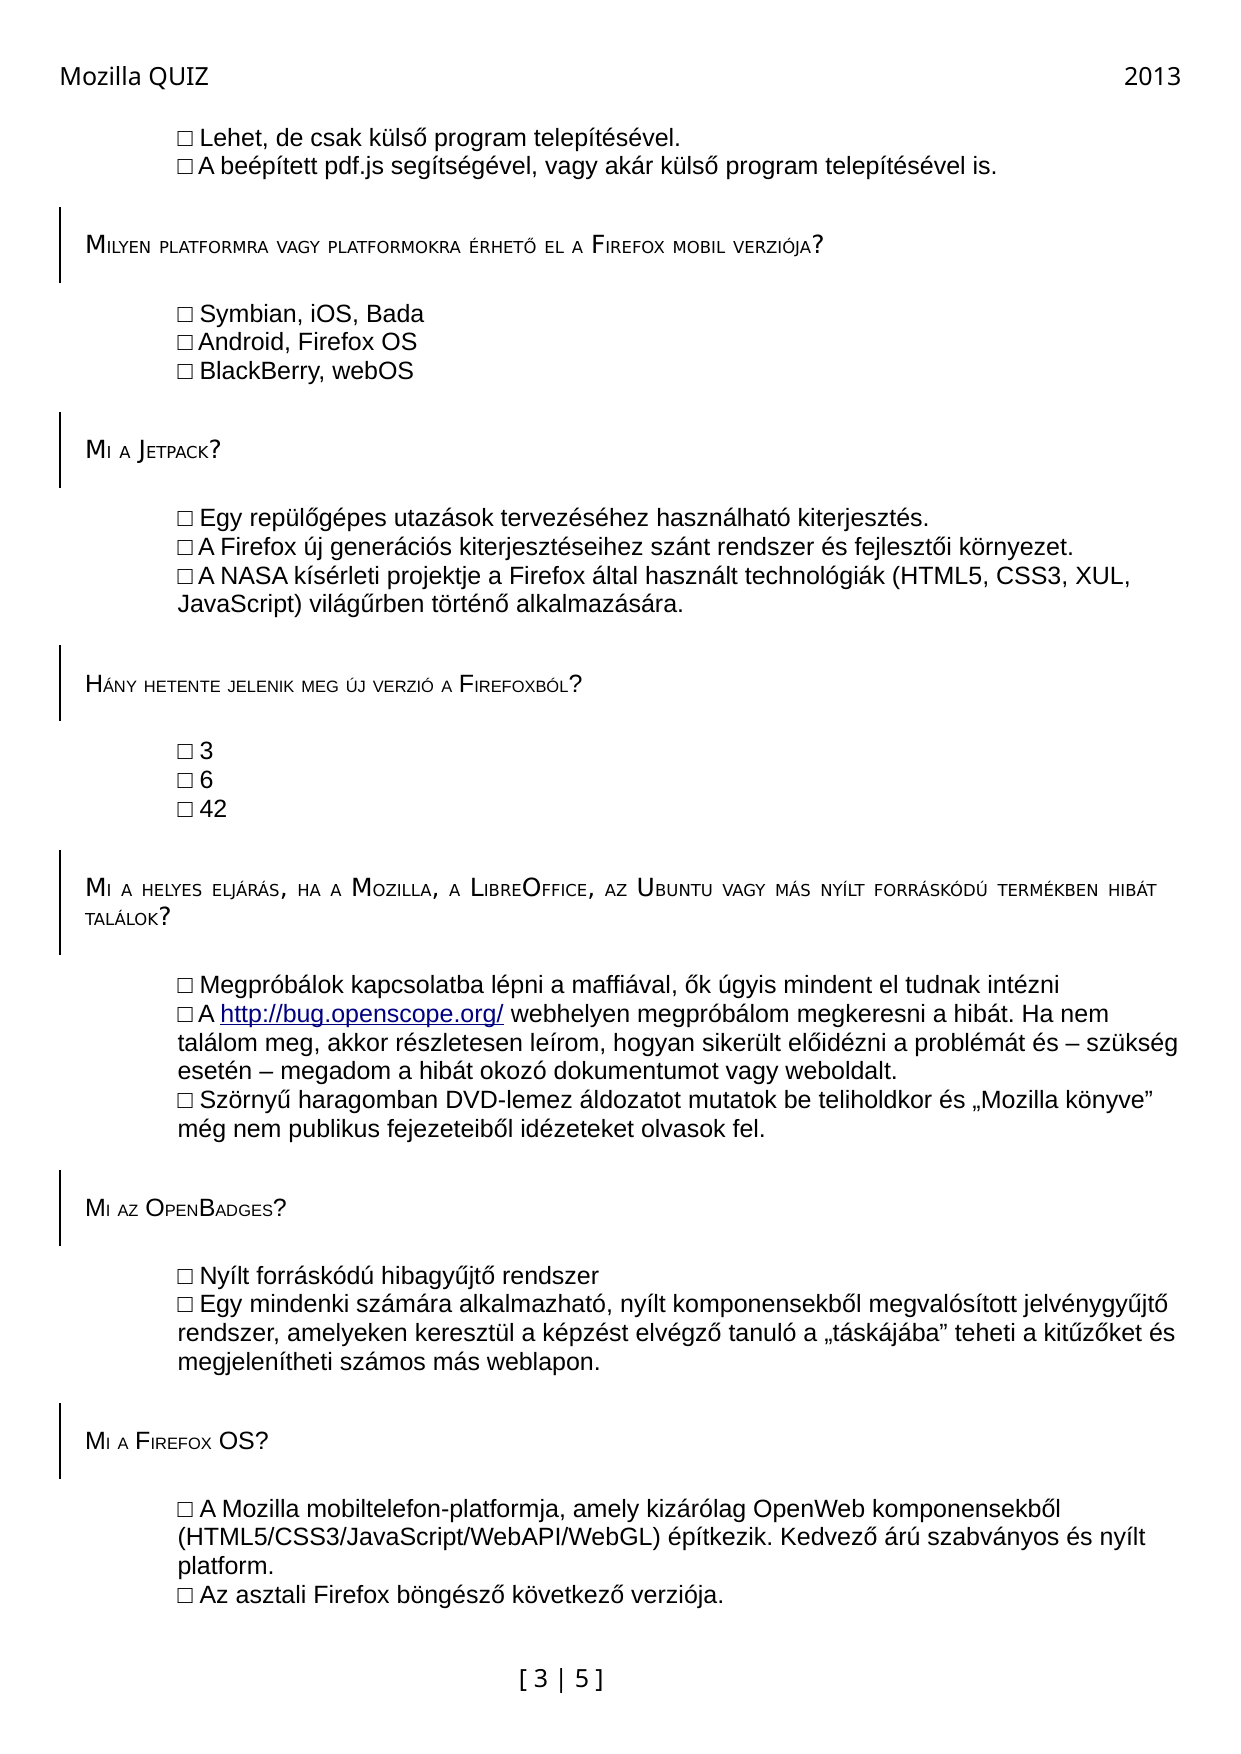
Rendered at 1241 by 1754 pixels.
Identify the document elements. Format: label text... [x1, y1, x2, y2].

text □ A Mozilla mobiltelefon-platformja, amely kizárólag OpenWeb komponensekből (HTML5/CSS3/JavaScript/WebAPI/WebGL) építkezik. Kedvező árú szabványos és nyílt platform. □ Az asztali Firefox böngésző következő verziója. [177, 1494, 1181, 1609]
text Mi az OpenBadges? [59, 1169, 1181, 1246]
text □ Lehet, de csak külső program telepítésével. □ A beépített pdf.js segítségével, vagy akár külső program telepítésével is. [177, 123, 1181, 180]
text □ Symbian, iOS, Bada □ Android, Firefox OS □ BlackBerry, webOS [177, 298, 1181, 385]
text Hány hetente jelenik meg új verzió a Firefoxból? [61, 645, 1181, 721]
text Mi a helyes eljárás, ha a Mozilla, a LibreOffice, az Ubuntu vagy más nyílt forráskódú termékben hibát találok? [59, 849, 1181, 955]
text Mi a Firefox OS? [61, 1403, 1181, 1479]
text □ 3 □ 6 □ 42 [177, 736, 1181, 822]
text □ Megpróbálok kapcsolatba lépni a maffiával, ők úgyis mindent el tudnak intézni □ A http://bug.openscope.org/ webhelyen megpróbálom megkeresni a hibát. Ha nem találom meg, akkor részletesen leírom, hogyan sikerült előidézni a problémát és – szükség esetén – megadom a hibát okozó dokumentumot vagy weboldalt. □ Szörnyű haragomban DVD-lemez áldozatot mutatok be teliholdkor és „Mozilla könyve” még nem publikus fejezeteiből idézeteket olvasok fel. [177, 970, 1181, 1143]
text Milyen platformra vagy platformokra érhető el a Firefox mobil verziója? [61, 207, 1181, 283]
text □ Nyílt forráskódú hibagyűjtő rendszer □ Egy mindenki számára alkalmazható, nyílt komponensekből megvalósított jelvénygyűjtő rendszer, amelyeken keresztül a képzést elvégző tanuló a „táskájába” teheti a kitűzőket és megjelenítheti számos más weblapon. [177, 1261, 1181, 1376]
text □ Egy repülőgépes utazások tervezéséhez használható kiterjesztés. □ A Firefox új generációs kiterjesztéseihez szánt rendszer és fejlesztői környezet. □ A NASA kísérleti projektje a Firefox által használt technológiák (HTML5, CSS3, XUL, JavaScript) világűrben történő alkalmazására. [177, 503, 1181, 618]
text Mi a Jetpack? [61, 412, 1181, 488]
